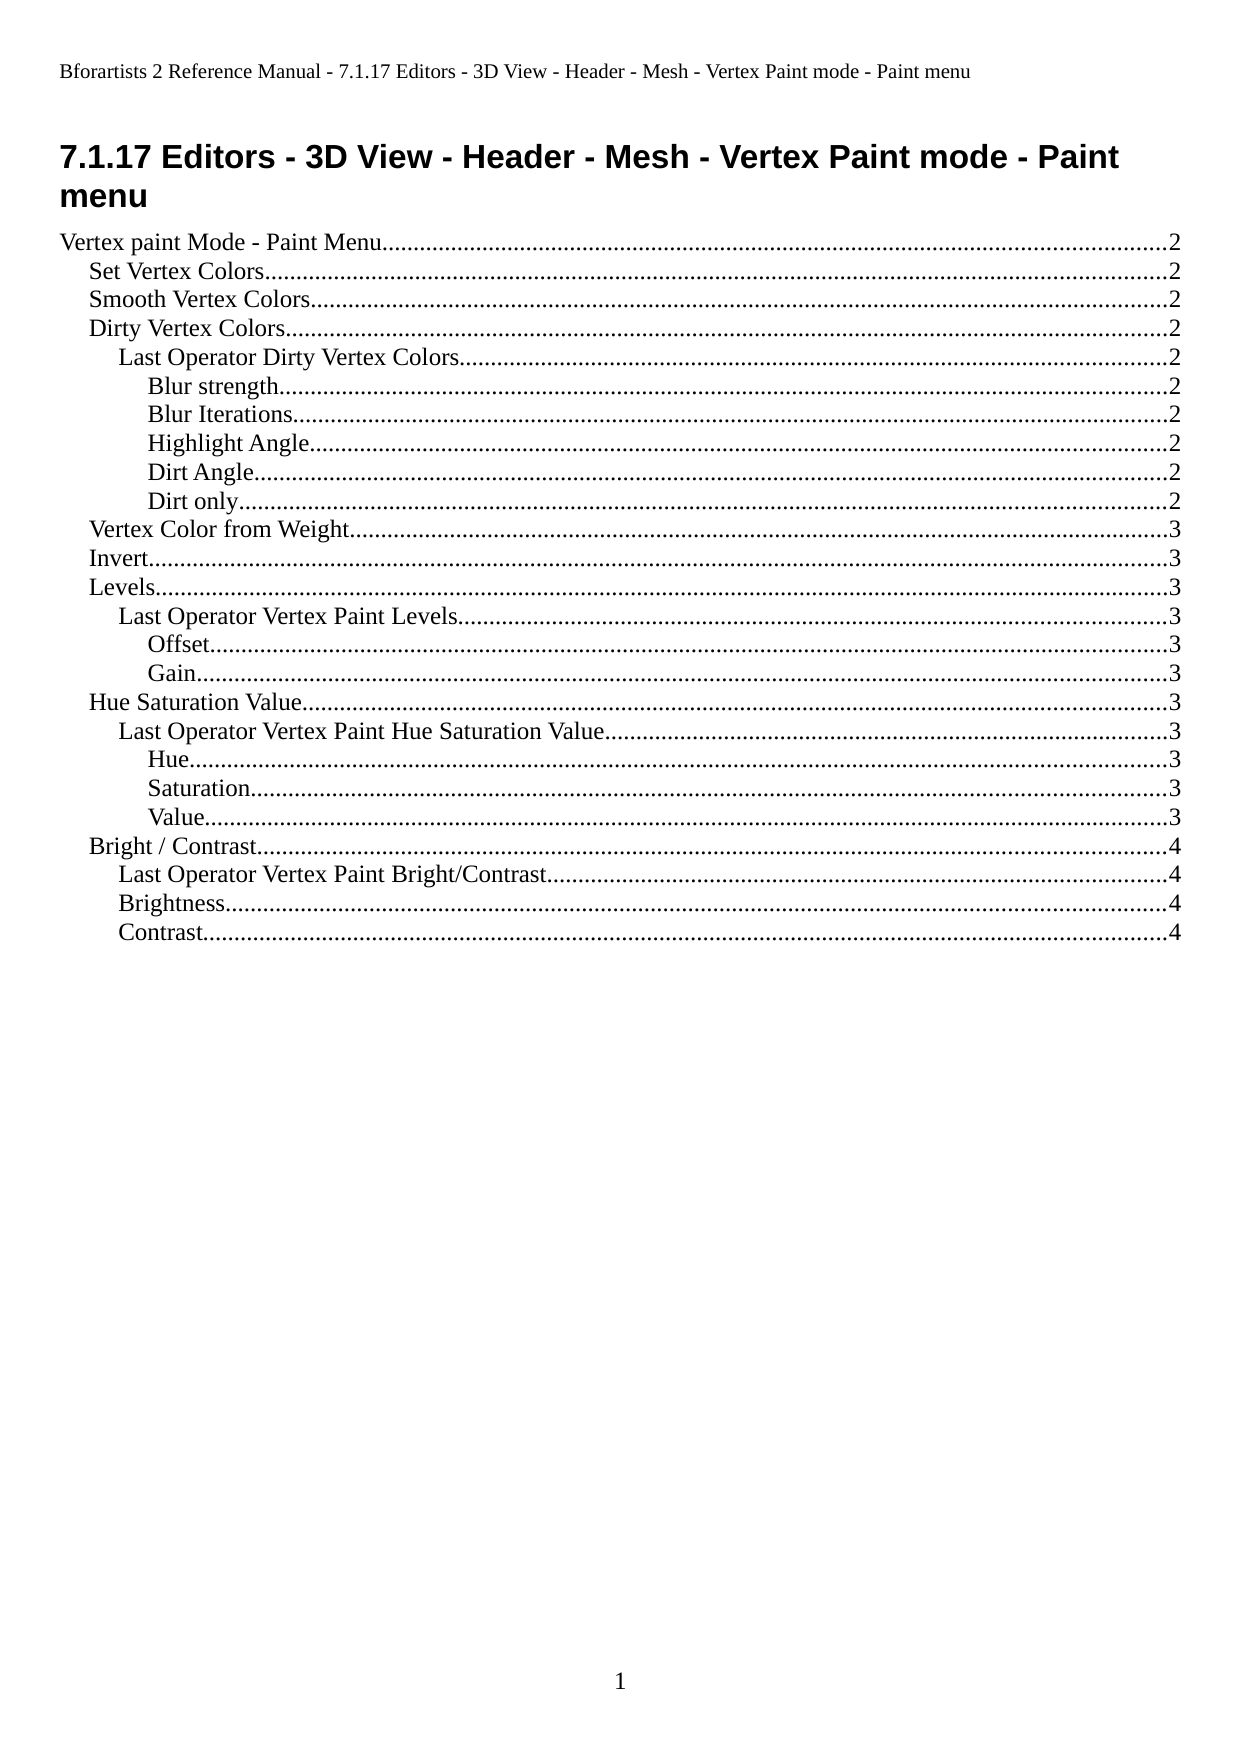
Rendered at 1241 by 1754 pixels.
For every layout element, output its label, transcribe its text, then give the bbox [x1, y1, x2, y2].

text Smooth Vertex Colors 2 [88, 284, 1181, 313]
text Brightness 4 [118, 888, 1181, 917]
text Last Operator Vertex Paint Hue Saturation Value 3 [118, 716, 1181, 744]
text Dirty Vertex Colors 2 [88, 313, 1181, 342]
text Vertex Color from Weight 3 [88, 514, 1181, 543]
text Dirt Angle 2 [147, 457, 1181, 486]
text Last Operator Vertex Paint Bright/Contrast 4 [118, 859, 1181, 888]
text Hue Saturation Value 3 [88, 687, 1181, 716]
text Bright / Contrast 4 [88, 831, 1181, 859]
text Hue 3 [147, 744, 1181, 773]
text Offset 3 [147, 629, 1181, 658]
text Blur strength 2 [147, 371, 1181, 399]
text Set Vertex Colors 2 [88, 256, 1181, 284]
text Dirt only 2 [147, 486, 1181, 514]
text Invert 3 [88, 543, 1181, 572]
text Levels 3 [88, 572, 1181, 601]
subtitle 7.1.17 Editors - 3D View - Header - Mesh - Vertex Paint mode - Paint menu [59, 138, 1181, 214]
text Vertex paint Mode - Paint Menu 2 [59, 227, 1181, 256]
text Last Operator Vertex Paint Levels 3 [118, 601, 1181, 629]
text Value 3 [147, 802, 1181, 831]
text Contrast 4 [118, 917, 1181, 946]
text Last Operator Dirty Vertex Colors 2 [118, 342, 1181, 371]
text Gain 3 [147, 658, 1181, 687]
text Blur Iterations 2 [147, 399, 1181, 428]
text Saturation 3 [147, 773, 1181, 802]
text Highlight Angle 2 [147, 428, 1181, 457]
